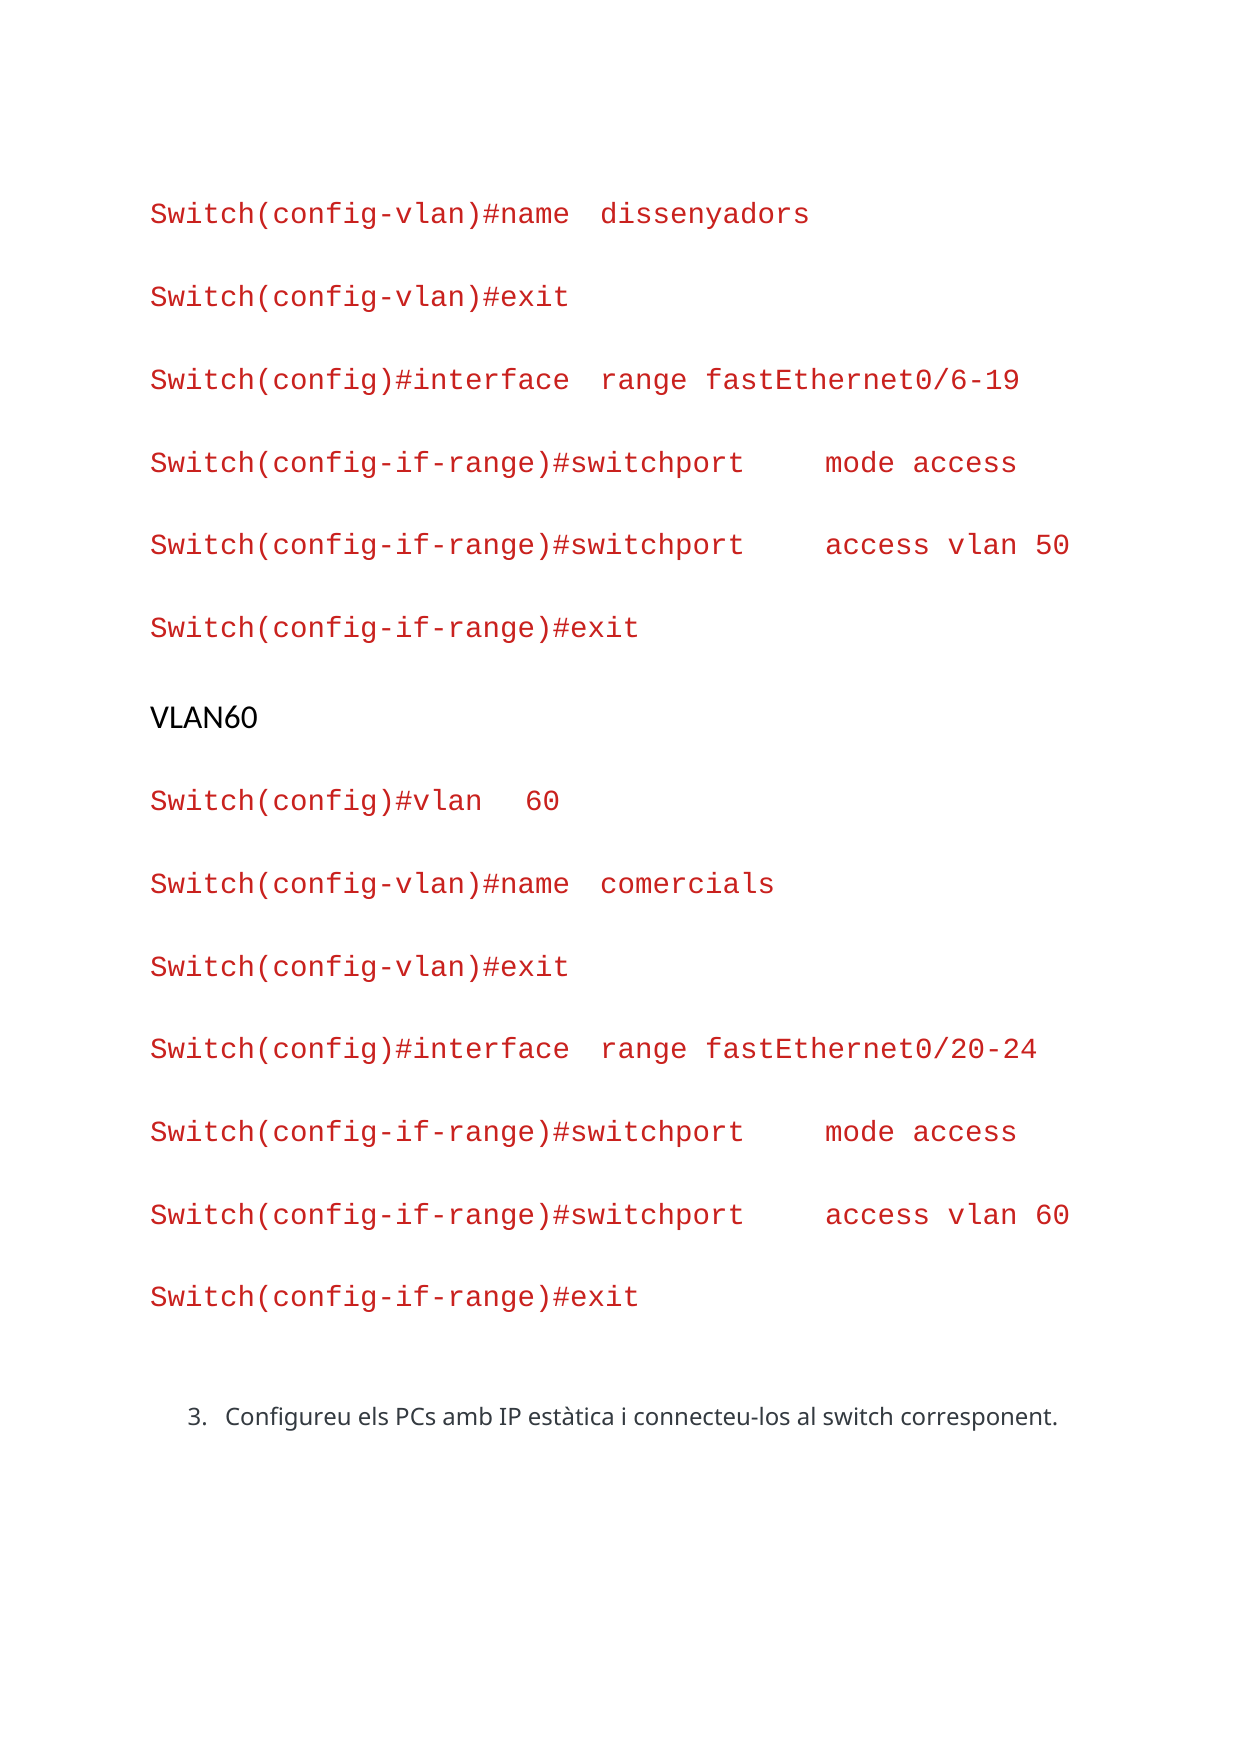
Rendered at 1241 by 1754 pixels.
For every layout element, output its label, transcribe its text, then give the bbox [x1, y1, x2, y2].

list Configureu els PCs amb IP estàtica i connecteu-los al switch corresponent. [187, 1399, 1090, 1432]
text Switch(config-vlan)#name dissenyadors Switch(config-vlan)#exit Switch(config)#interface range fastEthernet0/6-19 Switch(config-if-range)#switchport mode access Switch(config-if-range)#switchport access vlan 50 Switch(config-if-range)#exit VLAN60 Switch(config)#vlan 60 Switch(config-vlan)#name comercials Switch(config-vlan)#exit Switch(config)#interface range fastEthernet0/20-24 Switch(config-if-range)#switchport mode access Switch(config-if-range)#switchport access vlan 60 Switch(config-if-range)#exit [150, 150, 1090, 1374]
